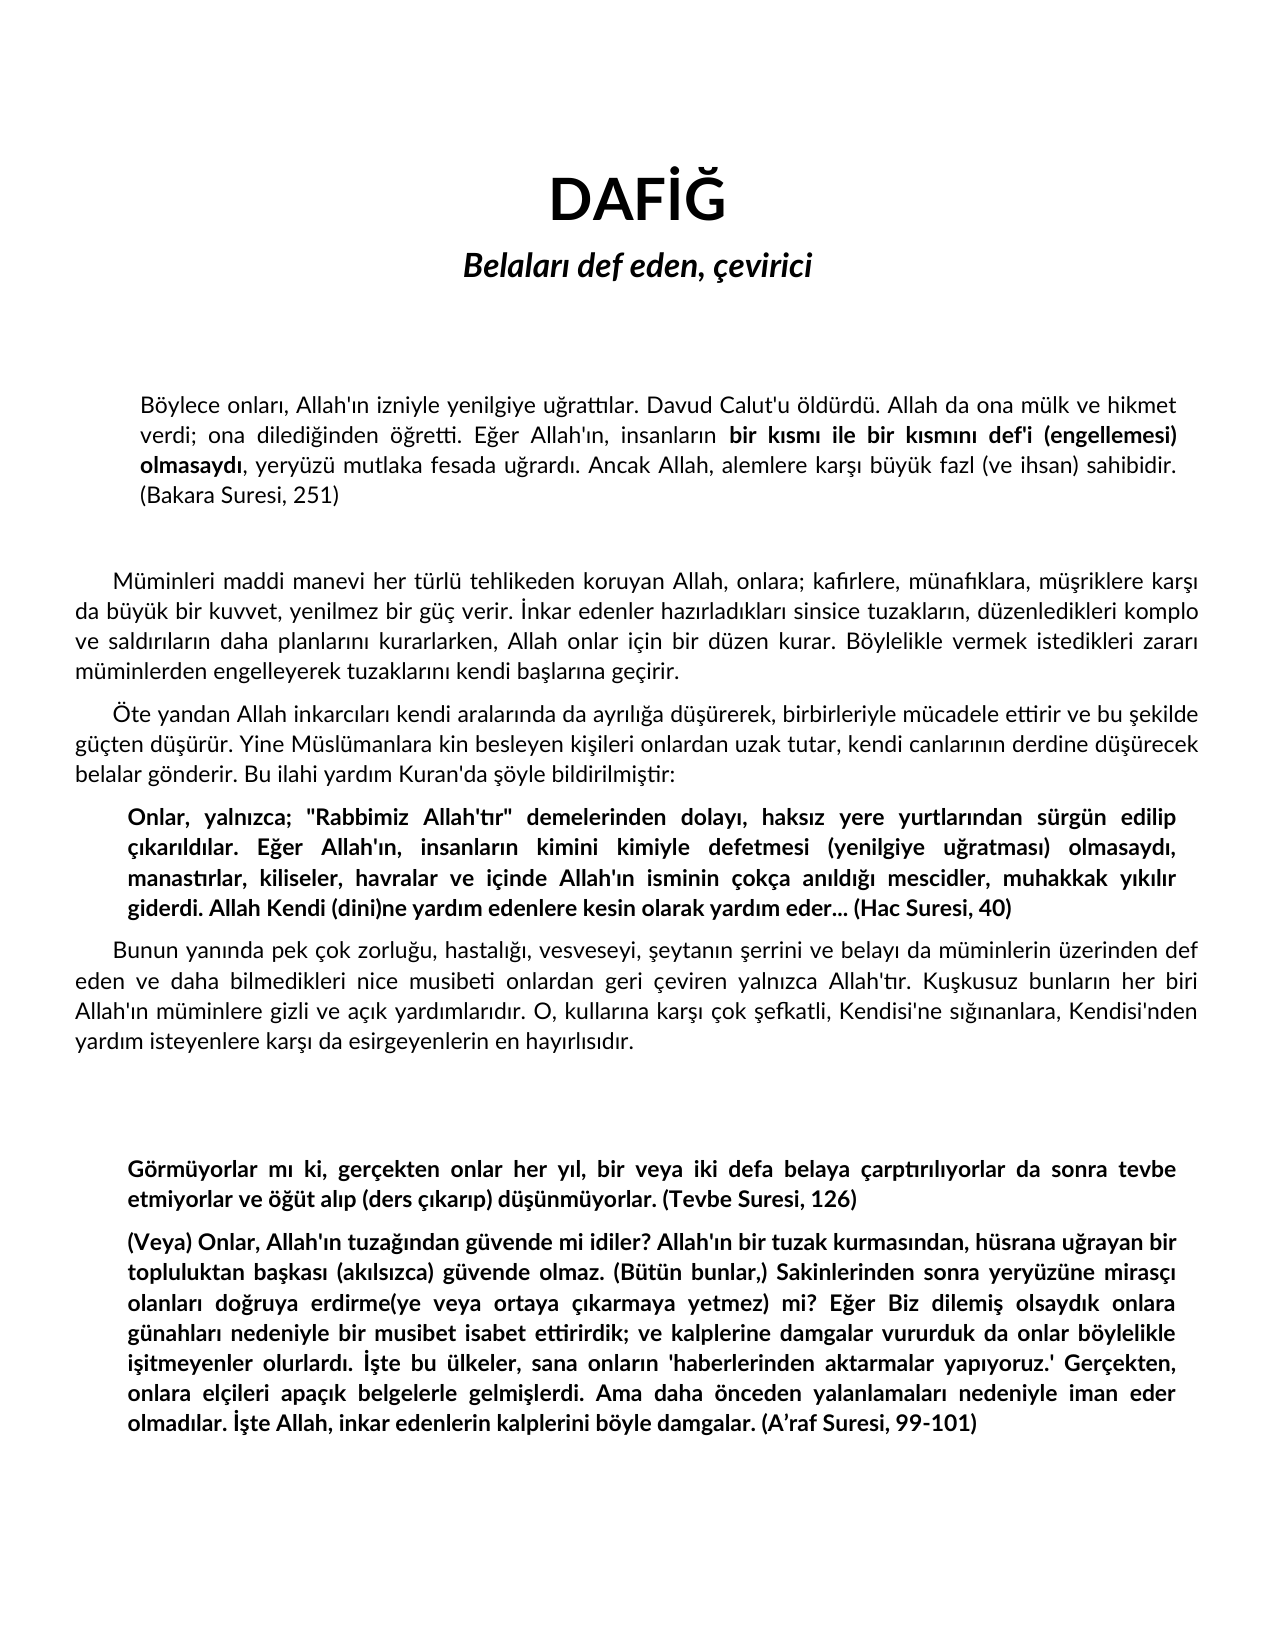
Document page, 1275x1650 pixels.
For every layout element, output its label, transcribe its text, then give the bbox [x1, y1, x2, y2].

subtitle DAFİĞ [75, 162, 1200, 232]
text Onlar, yalnızca; "Rabbimiz Allah'tır" demelerinden dolayı, haksız yere yurtlarından sürgün edilip çıkarıldılar. Eğer Allah'ın, insanların kimini kimiyle defetmesi (yenilgiye uğratması) olmasaydı, manastırlar, kiliseler, havralar ve içinde Allah'ın isminin çokça anıldığı mescidler, muhakkak yıkılır giderdi. Allah Kendi (dini)ne yardım edenlere kesin olarak yardım eder... (Hac Suresi, 40) [127, 803, 1177, 921]
text Bunun yanında pek çok zorluğu, hastalığı, vesveseyi, şeytanın şerrini ve belayı da müminlerin üzerinden def eden ve daha bilmedikleri nice musibeti onlardan geri çeviren yalnızca Allah'tır. Kuşkusuz bunların her biri Allah'ın müminlere gizli ve açık yardımlarıdır. O, kullarına karşı çok şefkatli, Kendisi'ne sığınanlara, Kendisi'nden yardım isteyenlere karşı da esirgeyenlerin en hayırlısıdır. [75, 936, 1200, 1054]
text Müminleri maddi manevi her türlü tehlikeden koruyan Allah, onlara; kafirlere, münafıklara, müşriklere karşı da büyük bir kuvvet, yenilmez bir güç verir. İnkar edenler hazırladıkları sinsice tuzakların, düzenledikleri komplo ve saldırıların daha planlarını kurarlarken, Allah onlar için bir düzen kurar. Böylelikle vermek istedikleri zararı müminlerden engelleyerek tuzaklarını kendi başlarına geçirir. [75, 566, 1200, 684]
text Görmüyorlar mı ki, gerçekten onlar her yıl, bir veya iki defa belaya çarptırılıyorlar da sonra tevbe etmiyorlar ve öğüt alıp (ders çıkarıp) düşünmüyorlar. (Tevbe Suresi, 126) [127, 1155, 1177, 1213]
text Öte yandan Allah inkarcıları kendi aralarında da ayrılığa düşürerek, birbirleriyle mücadele ettirir ve bu şekilde güçten düşürür. Yine Müslümanlara kin besleyen kişileri onlardan uzak tutar, kendi canlarının derdine düşürecek belalar gönderir. Bu ilahi yardım Kuran'da şöyle bildirilmiştir: [75, 700, 1200, 788]
text Böylece onları, Allah'ın izniyle yenilgiye uğrattılar. Davud Calut'u öldürdü. Allah da ona mülk ve hikmet verdi; ona dilediğinden öğretti. Eğer Allah'ın, insanların bir kısmı ile bir kısmını def'i (engellemesi) olmasaydı, yeryüzü mutlaka fesada uğrardı. Ancak Allah, alemlere karşı büyük fazl (ve ihsan) sahibidir. (Bakara Suresi, 251) [140, 390, 1178, 508]
text (Veya) Onlar, Allah'ın tuzağından güvende mi idiler? Allah'ın bir tuzak kurmasından, hüsrana uğrayan bir topluluktan başkası (akılsızca) güvende olmaz. (Bütün bunlar,) Sakinlerinden sonra yeryüzüne mirasçı olanları doğruya erdirme(ye veya ortaya çıkarmaya yetmez) mi? Eğer Biz dilemiş olsaydık onlara günahları nedeniyle bir musibet isabet ettirirdik; ve kalplerine damgalar vururduk da onlar böylelikle işitmeyenler olurlardı. İşte bu ülkeler, sana onların 'haberlerinden aktarmalar yapıyoruz.' Gerçekten, onlara elçileri apaçık belgelerle gelmişlerdi. Ama daha önceden yalanlamaları nedeniyle iman eder olmadılar. İşte Allah, inkar edenlerin kalplerini böyle damgalar. (A’raf Suresi, 99-101) [127, 1228, 1177, 1437]
text Belaları def eden, çevirici [75, 245, 1200, 285]
